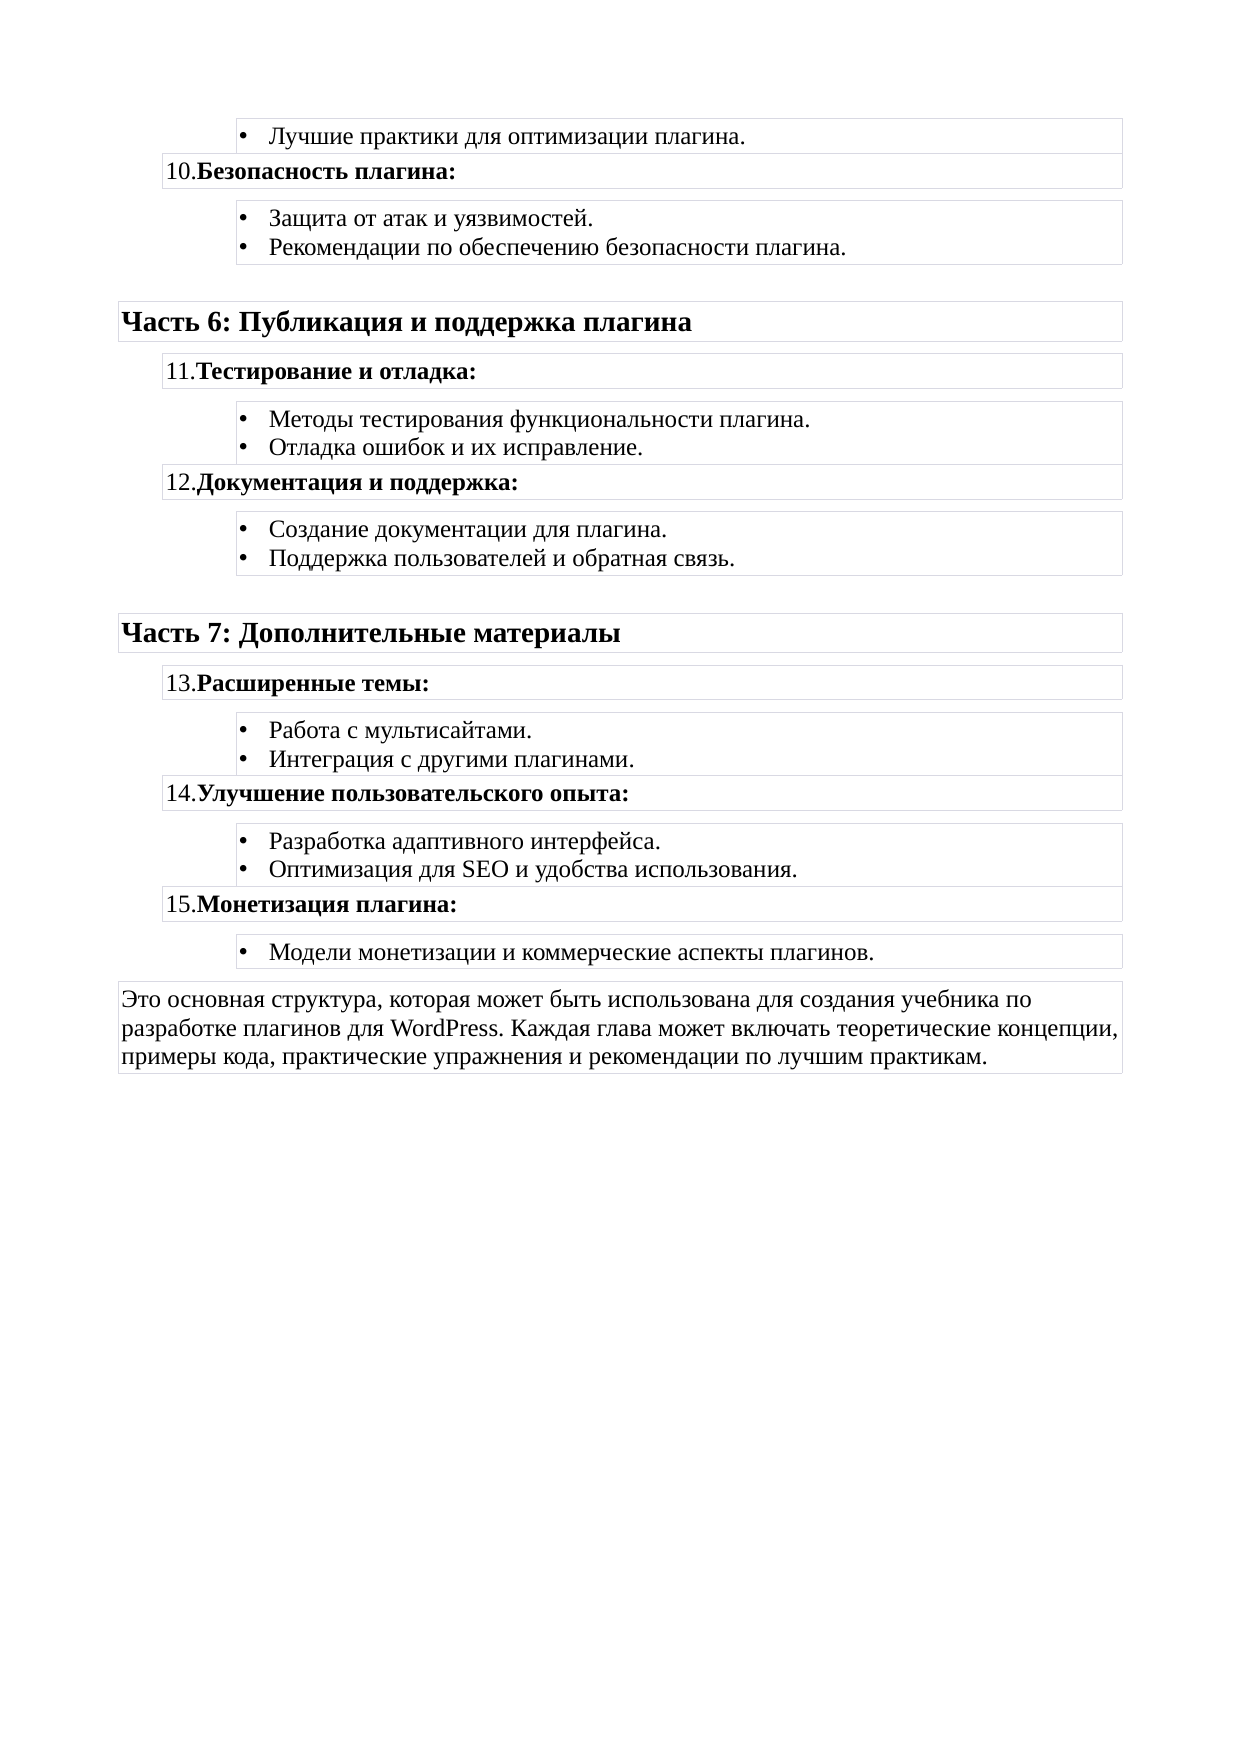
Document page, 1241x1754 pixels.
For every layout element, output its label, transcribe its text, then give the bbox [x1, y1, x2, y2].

list Расширенные темы: [163, 666, 1122, 699]
list Улучшение пользовательского опыта: [163, 776, 1122, 810]
list Поддержка пользователей и обратная связь. [237, 540, 1122, 575]
list Безопасность плагина: [163, 154, 1122, 188]
list Рекомендации по обеспечению безопасности плагина. [237, 229, 1122, 264]
list Отладка ошибок и их исправление. [237, 429, 1122, 464]
list Модели монетизации и коммерческие аспекты плагинов. [237, 935, 1122, 968]
list Документация и поддержка: [163, 465, 1122, 499]
text Это основная структура, которая может быть использована для создания учебника по разработке плагинов для WordPress. Каждая глава может включать теоретические концепции, примеры кода, практические упражнения и рекомендации по лучшим практикам. [119, 982, 1122, 1073]
list Создание документации для плагина. [237, 512, 1122, 540]
list Работа с мультисайтами. [237, 713, 1122, 741]
list Лучшие практики для оптимизации плагина. [237, 119, 1122, 153]
list Оптимизация для SEO и удобства использования. [237, 851, 1122, 886]
list Тестирование и отладка: [163, 354, 1122, 388]
list Методы тестирования функциональности плагина. [237, 402, 1122, 429]
list Интеграция с другими плагинами. [237, 741, 1122, 775]
subtitle Часть 7: Дополнительные материалы [119, 614, 1122, 652]
list Разработка адаптивного интерфейса. [237, 824, 1122, 851]
list Монетизация плагина: [163, 887, 1122, 921]
subtitle Часть 6: Публикация и поддержка плагина [119, 302, 1122, 341]
list Защита от атак и уязвимостей. [237, 201, 1122, 229]
